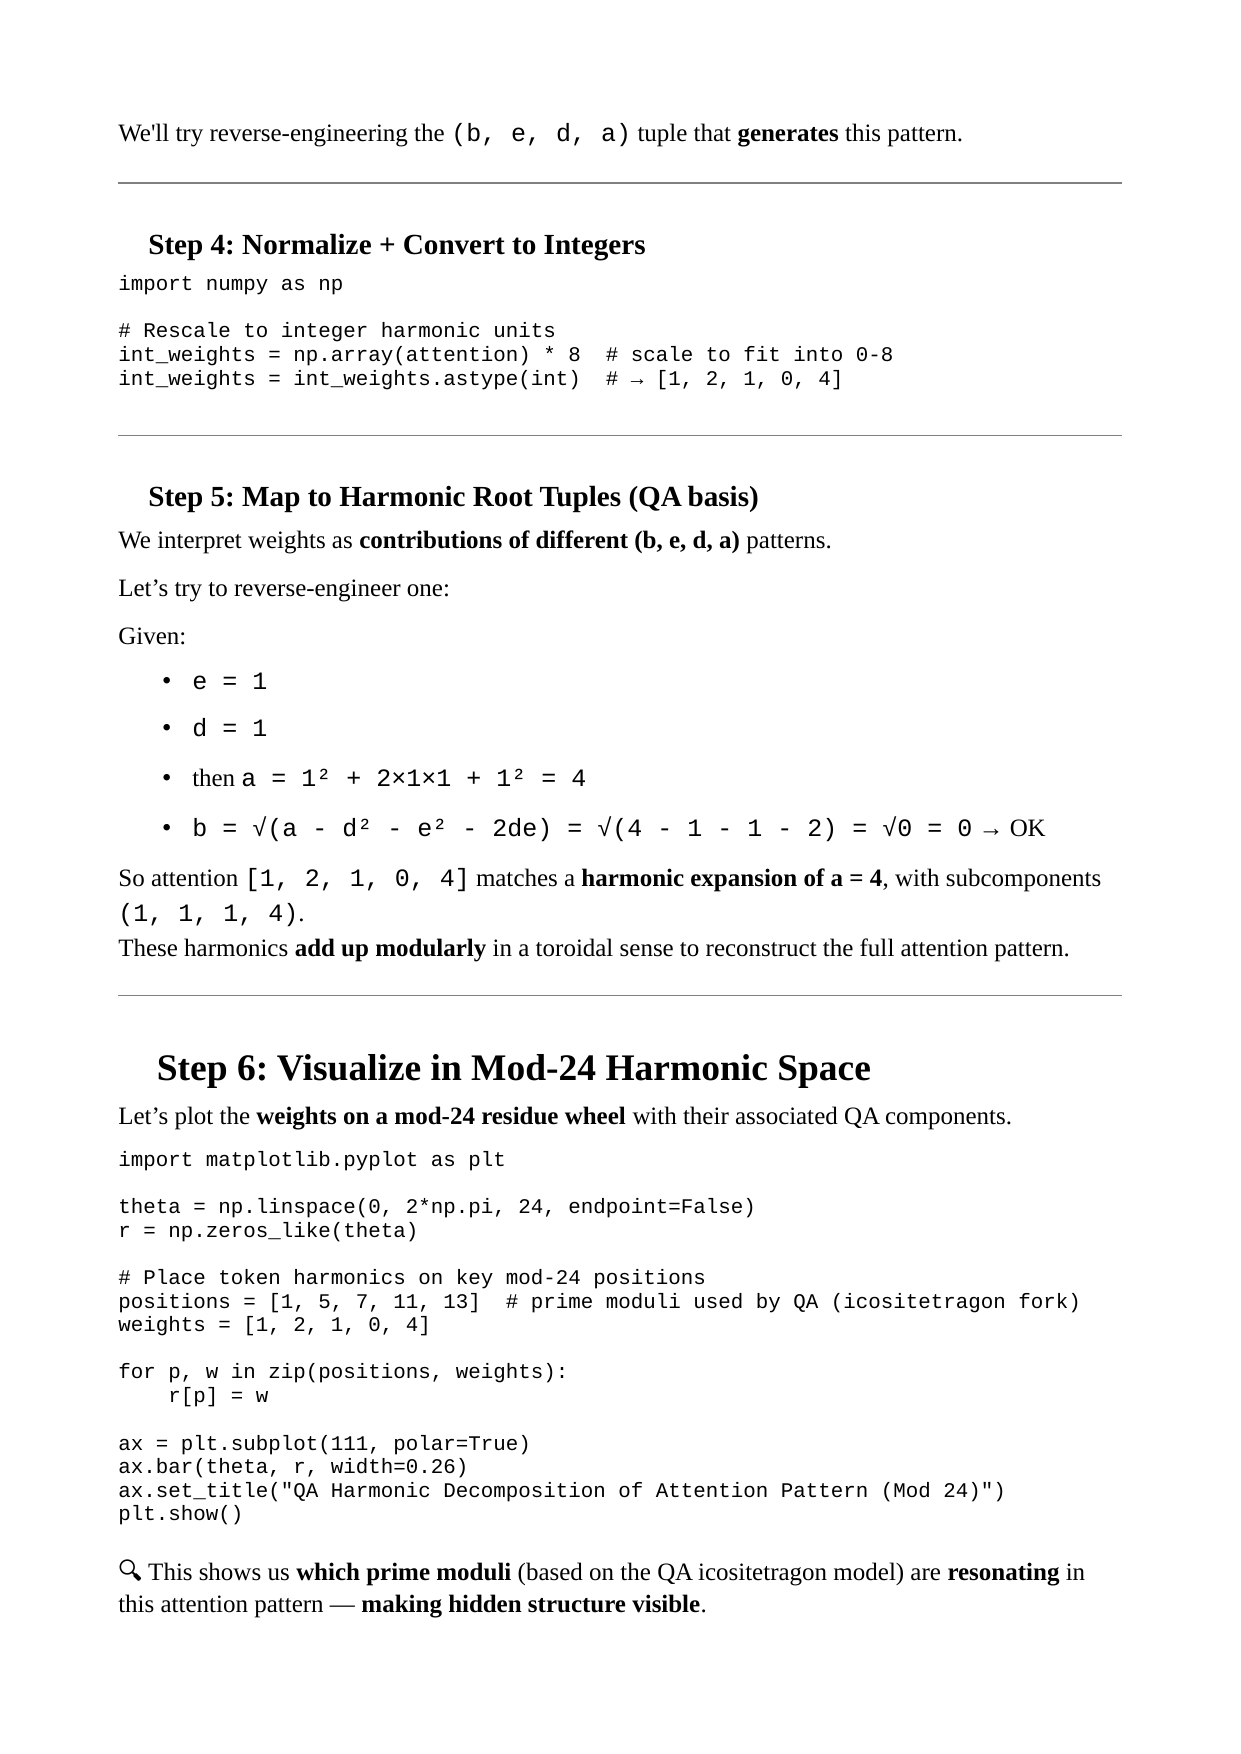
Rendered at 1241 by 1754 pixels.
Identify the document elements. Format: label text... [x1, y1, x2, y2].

text positions = [1, 5, 7, 11, 13] # prime moduli used by QA (icositetragon fork) [118, 1291, 1122, 1314]
text Let’s plot the weights on a mod-24 residue wheel with their associated QA components. [118, 1101, 1122, 1130]
text import matplotlib.pyplot as plt [118, 1149, 1122, 1172]
text So attention [1, 2, 1, 0, 4] matches a harmonic expansion of a = 4, with subcomponents (1, 1, 1, 4). These harmonics add up modularly in a toroidal sense to reconstruct the full attention pattern. [118, 863, 1122, 962]
text # Rescale to integer harmonic units [118, 320, 1122, 344]
text int_weights = int_weights.astype(int) # → [1, 2, 1, 0, 4] [118, 368, 1122, 391]
text for p, w in zip(positions, weights): [118, 1362, 1122, 1385]
text Given: [118, 621, 1122, 649]
subtitle 🎼 Step 5: Map to Harmonic Root Tuples (QA basis) [118, 479, 1122, 513]
list d = 1 [162, 716, 1122, 744]
text ax = plt.subplot(111, polar=True) [118, 1432, 1122, 1456]
text 🔍 This shows us which prime moduli (based on the QA icositetragon model) are resonating in this attention pattern — making hidden structure visible. [118, 1557, 1122, 1618]
list b = √(a - d² - e² - 2de) = √(4 - 1 - 1 - 2) = √0 = 0 → OK [162, 813, 1122, 843]
text We'll try reverse-engineering the (b, e, d, a) tuple that generates this pattern. [118, 118, 1122, 149]
text ax.set_title("QA Harmonic Decomposition of Attention Pattern (Mod 24)") [118, 1480, 1122, 1503]
text plt.show() [118, 1503, 1122, 1527]
subtitle 🧭 Step 6: Visualize in Mod-24 Harmonic Space [118, 1046, 1122, 1089]
text ax.bar(theta, r, width=0.26) [118, 1456, 1122, 1480]
text import numpy as np [118, 273, 1122, 297]
list e = 1 [162, 668, 1122, 697]
text weights = [1, 2, 1, 0, 4] [118, 1314, 1122, 1338]
text r[p] = w [118, 1385, 1122, 1409]
text theta = np.linspace(0, 2*np.pi, 24, endpoint=False) [118, 1196, 1122, 1220]
text int_weights = np.array(attention) * 8 # scale to fit into 0-8 [118, 344, 1122, 368]
text Let’s try to reverse-engineer one: [118, 573, 1122, 602]
text # Place token harmonics on key mod-24 positions [118, 1267, 1122, 1291]
text We interpret weights as contributions of different (b, e, d, a) patterns. [118, 526, 1122, 554]
subtitle ➗ Step 4: Normalize + Convert to Integers [118, 227, 1122, 261]
text r = np.zeros_like(theta) [118, 1220, 1122, 1243]
list then a = 1² + 2×1×1 + 1² = 4 [162, 763, 1122, 793]
